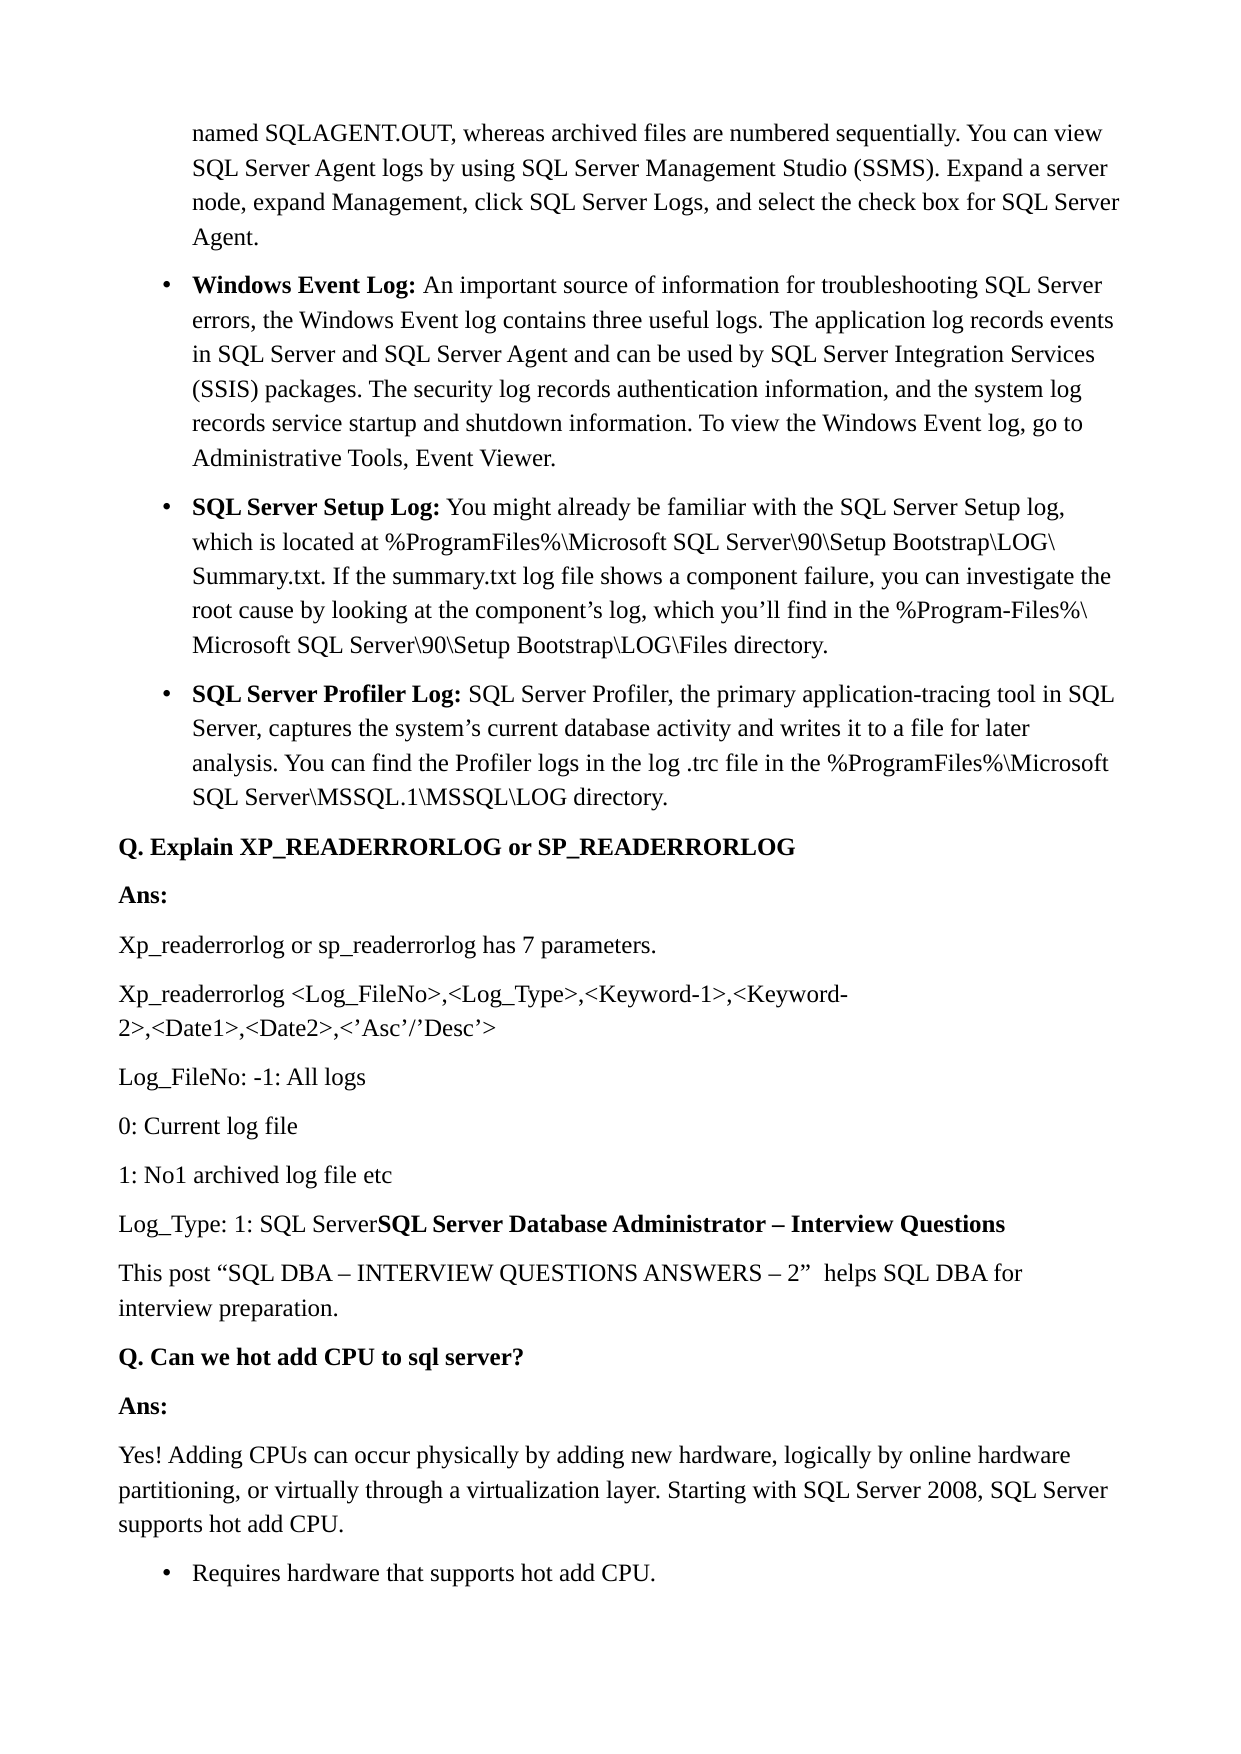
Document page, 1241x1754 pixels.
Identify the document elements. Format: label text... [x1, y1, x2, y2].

text Ans: [118, 1391, 1122, 1420]
text Xp_readerrorlog or sp_readerrorlog has 7 parameters. [118, 930, 1122, 958]
text This post “SQL DBA – INTERVIEW QUESTIONS ANSWERS – 2” helps SQL DBA for interview preparation. [118, 1258, 1122, 1322]
text 0: Current log file [118, 1111, 1122, 1140]
list Windows Event Log: An important source of information for troubleshooting SQL Server errors, the Windows Event log contains three useful logs. The application log records events in SQL Server and SQL Server Agent and can be used by SQL Server Integration Services (SSIS) packages. The security log records authentication information, and the system log records service startup and shutdown information. To view the Windows Event log, go to Administrative Tools, Event Viewer. [162, 271, 1122, 472]
text Yes! Adding CPUs can occur physically by adding new hardware, logically by online hardware partitioning, or virtually through a virtualization layer. Starting with SQL Server 2008, SQL Server supports hot add CPU. [118, 1440, 1122, 1538]
list named SQLAGENT.OUT, whereas archived files are numbered sequentially. You can view SQL Server Agent logs by using SQL Server Management Studio (SSMS). Expand a server node, expand Management, click SQL Server Logs, and select the check box for SQL Server Agent. [162, 118, 1122, 250]
text Ans: [118, 881, 1122, 909]
list SQL Server Setup Log: You might already be familiar with the SQL Server Setup log, which is located at %ProgramFiles%\Microsoft SQL Server\90\Setup Bootstrap\LOG\Summary.txt. If the summary.txt log file shows a component failure, you can investigate the root cause by looking at the component’s log, which you’ll find in the %Program-Files%\Microsoft SQL Server\90\Setup Bootstrap\LOG\Files directory. [162, 492, 1122, 659]
text Q. Can we hot add CPU to sql server? [118, 1342, 1122, 1371]
list Requires hardware that supports hot add CPU. [162, 1558, 1122, 1587]
text Xp_readerrorlog <Log_FileNo>,<Log_Type>,<Keyword-1>,<Keyword-2>,<Date1>,<Date2>,<’Asc’/’Desc’> [118, 979, 1122, 1042]
text Log_Type: 1: SQL ServerSQL Server Database Administrator – Interview Questions [118, 1209, 1122, 1238]
text 1: No1 archived log file etc [118, 1160, 1122, 1189]
text Log_FileNo: -1: All logs [118, 1062, 1122, 1091]
list SQL Server Profiler Log: SQL Server Profiler, the primary application-tracing tool in SQL Server, captures the system’s current database activity and writes it to a file for later analysis. You can find the Profiler logs in the log .trc file in the %ProgramFiles%\Microsoft SQL Server\MSSQL.1\MSSQL\LOG directory. [162, 679, 1122, 811]
text Q. Explain XP_READERRORLOG or SP_READERRORLOG [118, 832, 1122, 860]
